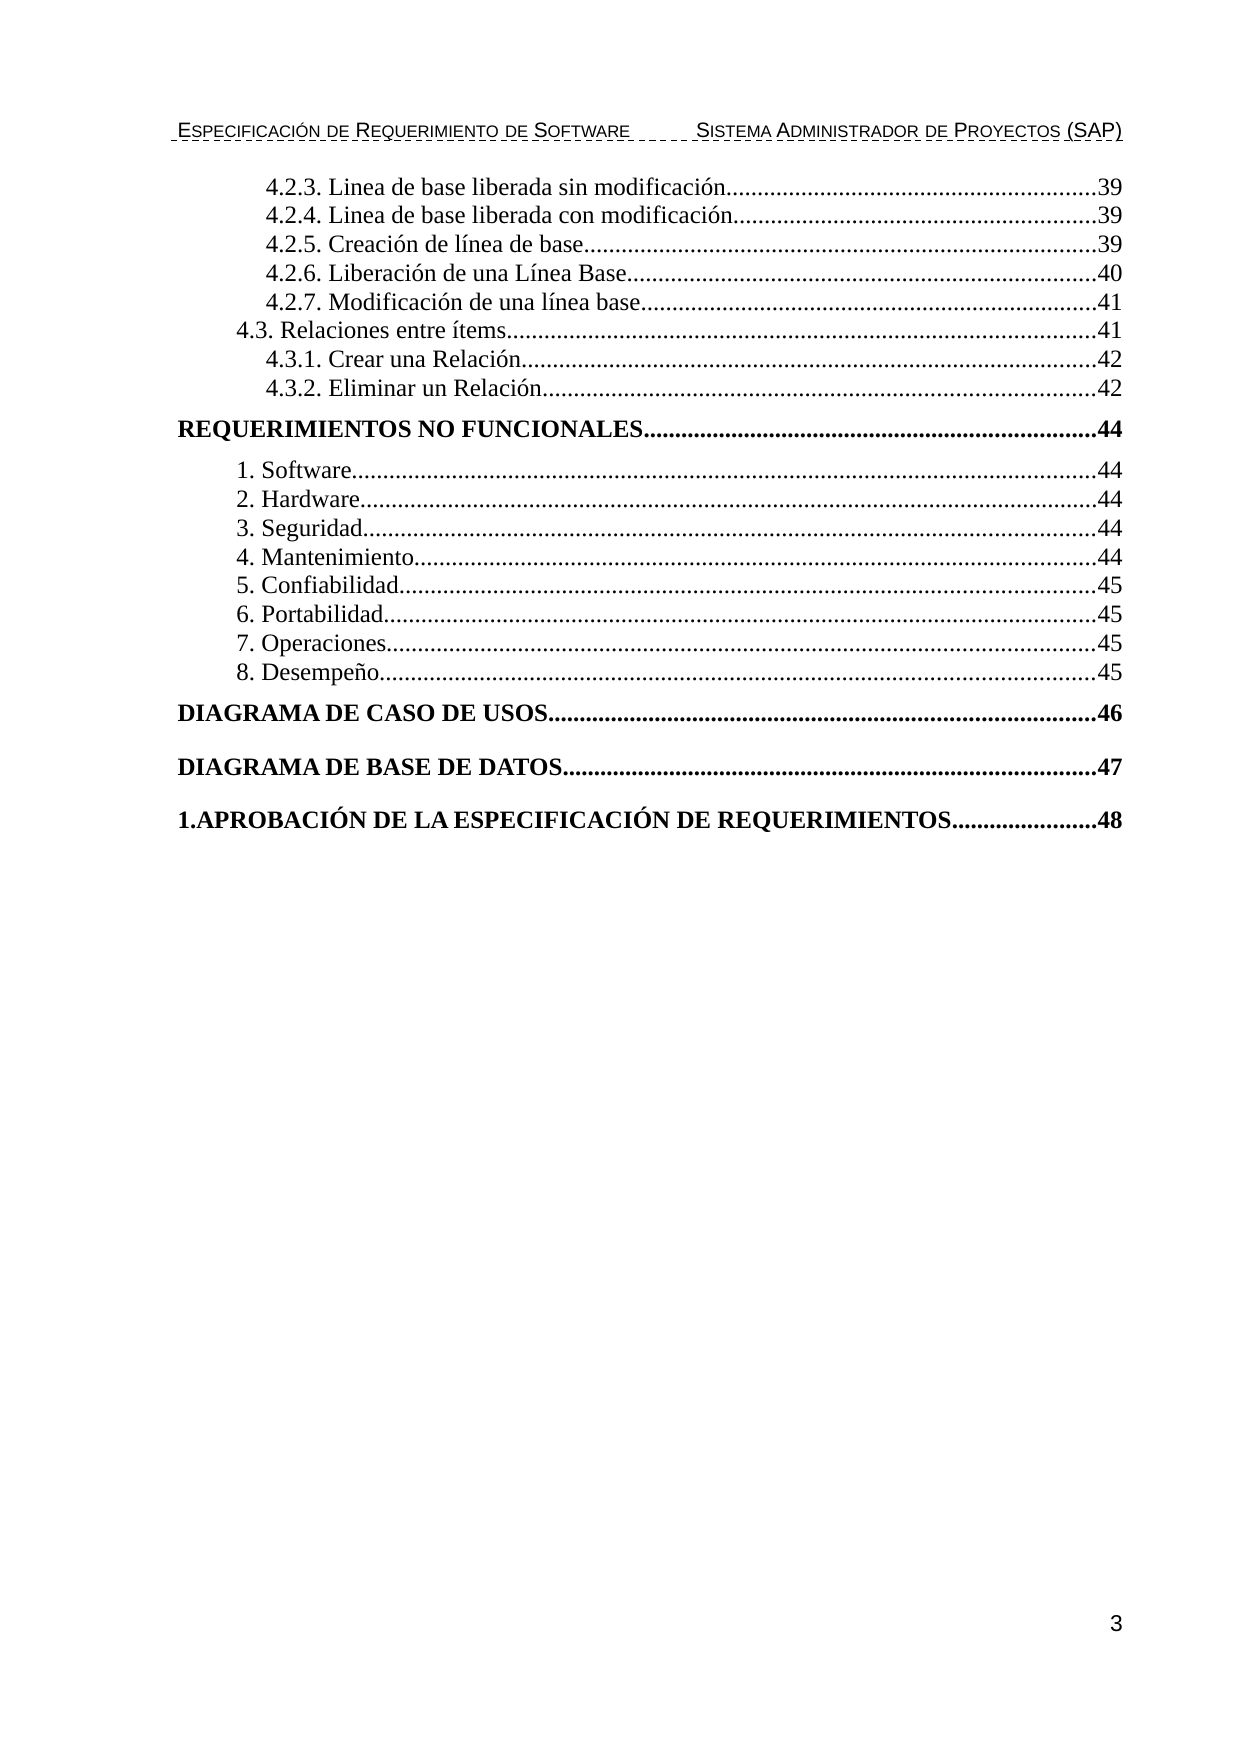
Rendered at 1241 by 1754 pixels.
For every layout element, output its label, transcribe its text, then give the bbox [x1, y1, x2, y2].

text 4.2.3. Linea de base liberada sin modificación 39 [266, 172, 1122, 200]
text DIAGRAMA DE CASO DE USOS 46 [177, 698, 1122, 727]
text 3. Seguridad 44 [236, 513, 1122, 542]
text 4.2.5. Creación de línea de base 39 [266, 229, 1122, 258]
text 4.2.7. Modificación de una línea base 41 [266, 287, 1122, 315]
text 2. Hardware 44 [236, 484, 1122, 513]
text 4.3. Relaciones entre ítems 41 [236, 315, 1122, 344]
text 1.Aprobación de la Especificación de Requerimientos 48 [177, 805, 1122, 834]
text 1. Software 44 [236, 455, 1122, 484]
text 5. Confiabilidad 45 [236, 570, 1122, 599]
text 4.3.1. Crear una Relación 42 [266, 344, 1122, 373]
text 4. Mantenimiento 44 [236, 542, 1122, 570]
text 4.2.4. Linea de base liberada con modificación 39 [266, 200, 1122, 229]
text 7. Operaciones 45 [236, 628, 1122, 657]
text 4.3.2. Eliminar un Relación 42 [266, 373, 1122, 402]
text REQUERIMIENTOS NO FUNCIONALES 44 [177, 414, 1122, 443]
text 8. Desempeño 45 [236, 657, 1122, 685]
text DIAGRAMA DE BASE DE DATOS 47 [177, 752, 1122, 780]
text 6. Portabilidad 45 [236, 599, 1122, 628]
text 4.2.6. Liberación de una Línea Base 40 [266, 258, 1122, 287]
